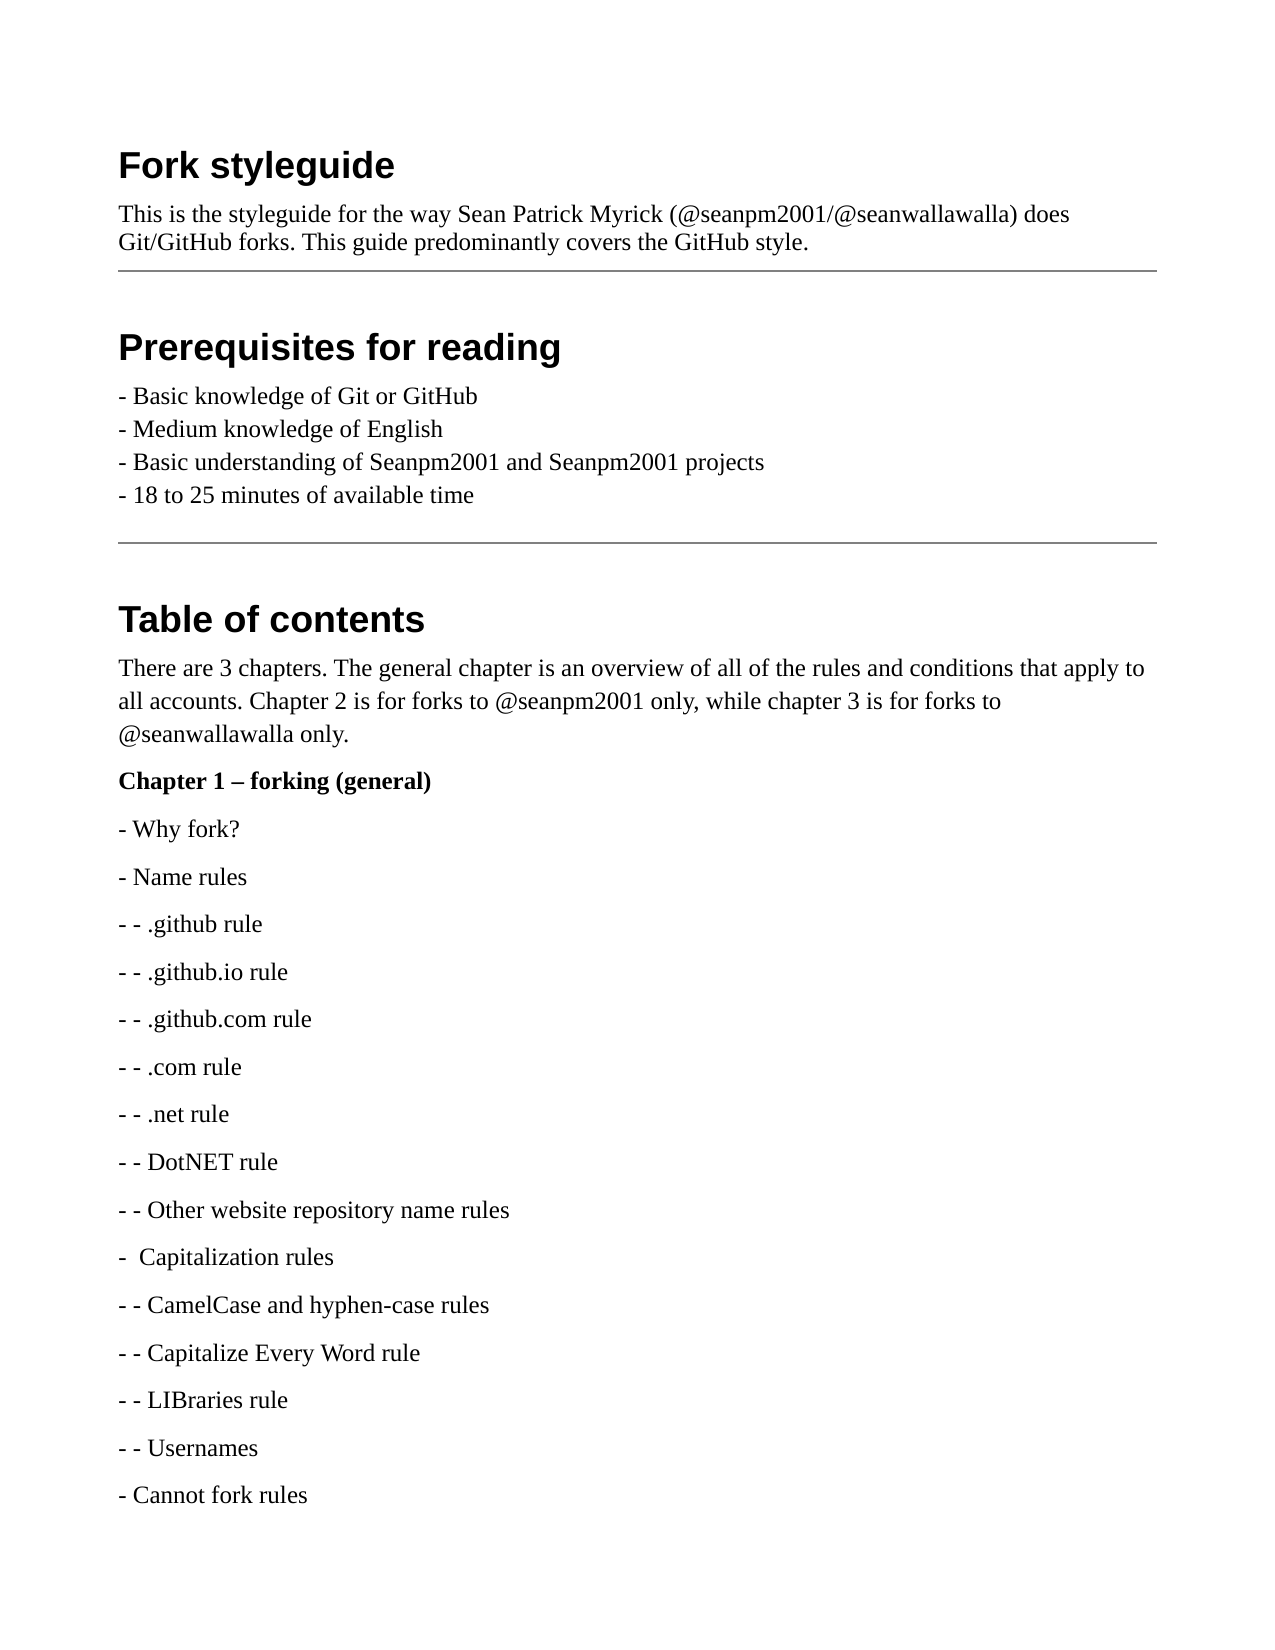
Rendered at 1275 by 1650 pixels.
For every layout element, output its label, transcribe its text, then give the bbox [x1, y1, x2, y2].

text - - .com rule [118, 1052, 1157, 1081]
subtitle Table of contents [118, 597, 1157, 640]
text - Basic knowledge of Git or GitHub - Medium knowledge of English - Basic understanding of Seanpm2001 and Seanpm2001 projects - 18 to 25 minutes of available time [118, 381, 1157, 509]
text - Capitalization rules [118, 1242, 1157, 1271]
text - - Usernames [118, 1433, 1157, 1462]
text - Why fork? [118, 814, 1157, 843]
text - - .github.com rule [118, 1004, 1157, 1033]
text - - .github.io rule [118, 957, 1157, 986]
subtitle Fork styleguide [118, 143, 1157, 186]
text - Cannot fork rules [118, 1480, 1157, 1509]
subtitle Prerequisites for reading [118, 326, 1157, 369]
text Chapter 1 – forking (general) [118, 766, 1157, 795]
text - - Capitalize Every Word rule [118, 1338, 1157, 1366]
text There are 3 chapters. The general chapter is an overview of all of the rules and conditions that apply to all accounts. Chapter 2 is for forks to @seanpm2001 only, while chapter 3 is for forks to @seanwallawalla only. [118, 653, 1157, 747]
text - - CamelCase and hyphen-case rules [118, 1290, 1157, 1319]
text This is the styleguide for the way Sean Patrick Myrick (@seanpm2001/@seanwallawalla) does Git/GitHub forks. This guide predominantly covers the GitHub style. [118, 199, 1157, 256]
text - - LIBraries rule [118, 1385, 1157, 1414]
text - - .github rule [118, 909, 1157, 938]
text - - DotNET rule [118, 1147, 1157, 1176]
text - - .net rule [118, 1099, 1157, 1128]
text - - Other website repository name rules [118, 1195, 1157, 1223]
text - Name rules [118, 862, 1157, 890]
